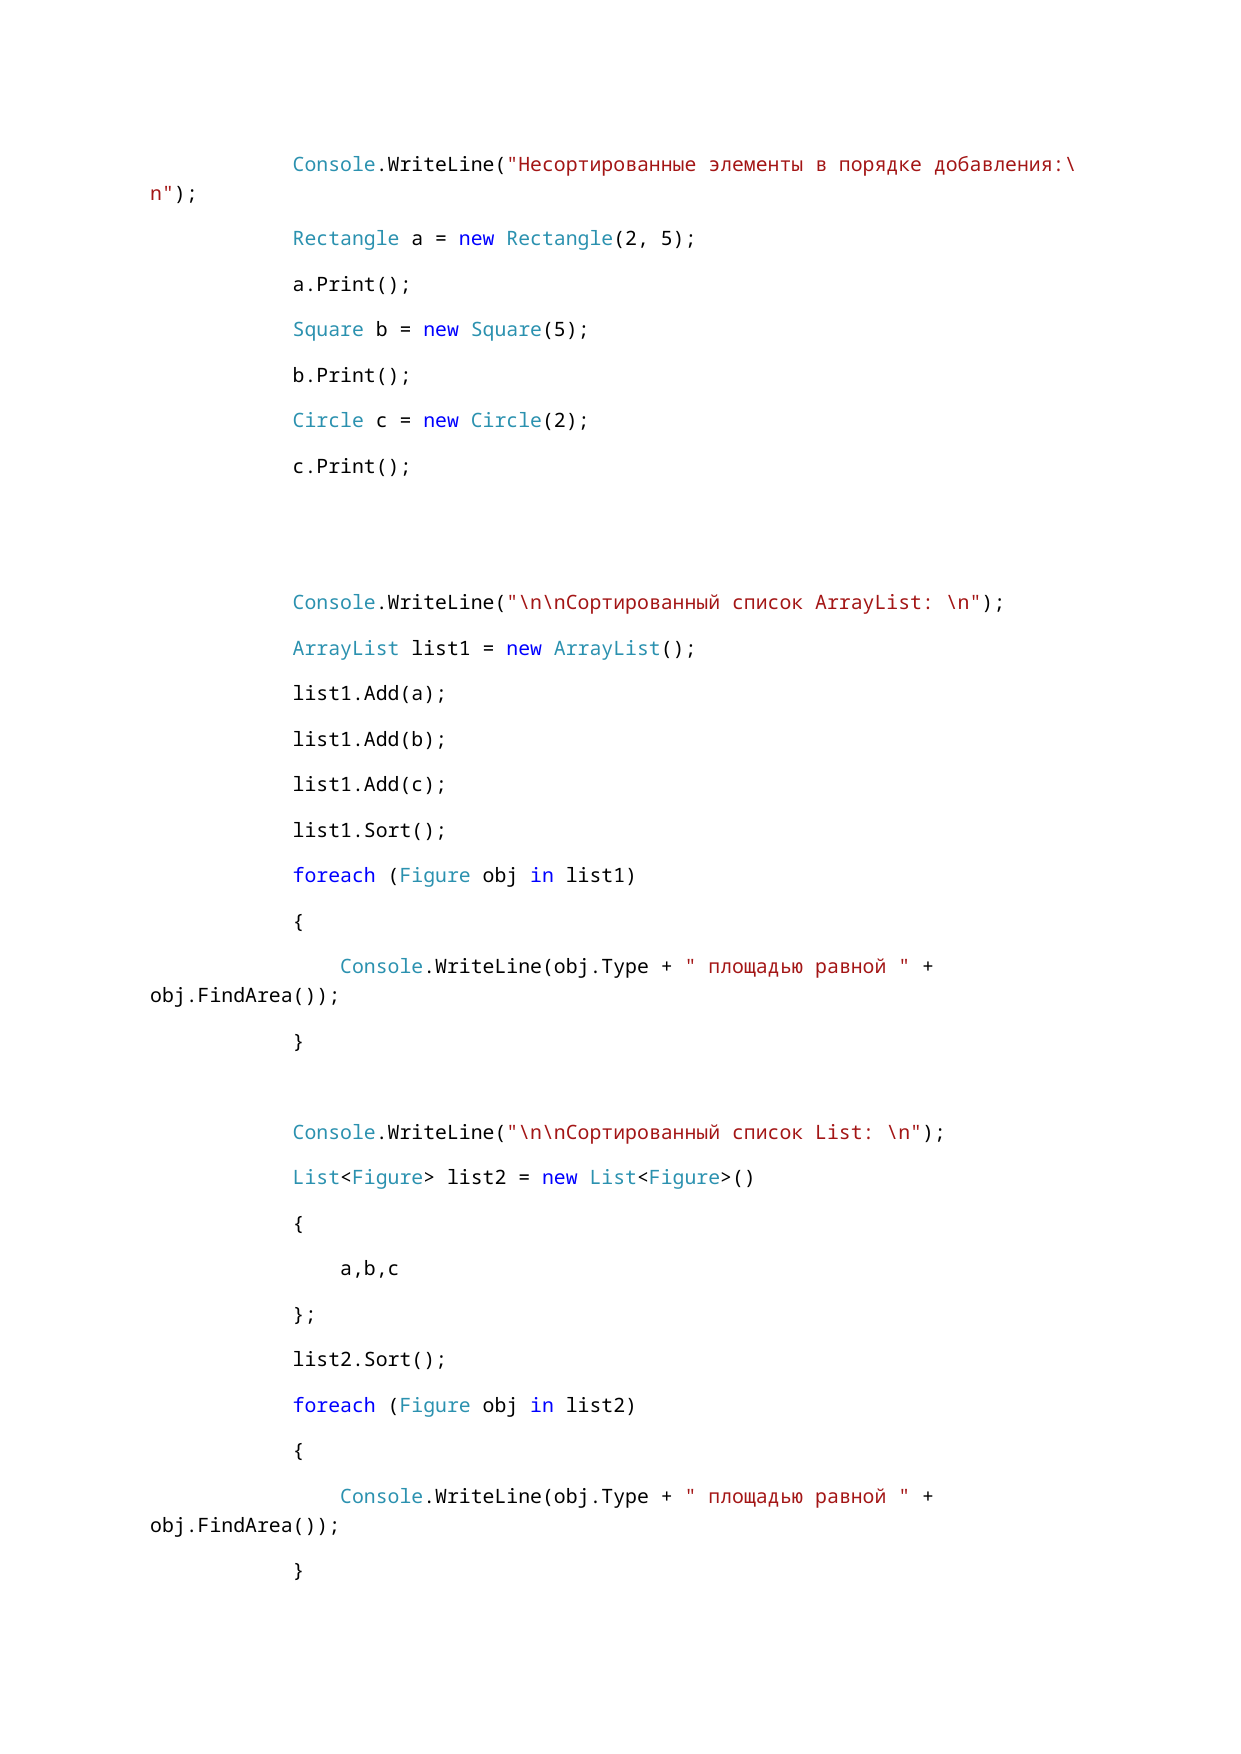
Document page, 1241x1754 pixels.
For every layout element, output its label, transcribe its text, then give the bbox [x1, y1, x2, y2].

text { [150, 1209, 1090, 1236]
text { [150, 907, 1090, 934]
text Rectangle a = new Rectangle(2, 5); [150, 224, 1090, 251]
text c.Print(); [150, 452, 1090, 479]
text list1.Add(a); [150, 679, 1090, 707]
text a.Print(); [150, 270, 1090, 297]
text }; [150, 1300, 1090, 1327]
text } [150, 1557, 1090, 1584]
text list2.Sort(); [150, 1346, 1090, 1373]
text a,b,c [150, 1255, 1090, 1282]
text ArrayList list1 = new ArrayList(); [150, 634, 1090, 661]
text Console.WriteLine("Несортированные элементы в порядке добавления:\n"); [150, 150, 1090, 206]
text list1.Sort(); [150, 816, 1090, 843]
text } [150, 1027, 1090, 1054]
text b.Print(); [150, 361, 1090, 388]
text Square b = new Square(5); [150, 315, 1090, 342]
text list1.Add(b); [150, 725, 1090, 752]
text { [150, 1437, 1090, 1464]
text foreach (Figure obj in list1) [150, 862, 1090, 889]
text List<Figure> list2 = new List<Figure>() [150, 1164, 1090, 1191]
text list1.Add(c); [150, 771, 1090, 798]
text Console.WriteLine(obj.Type + " площадью равной " + obj.FindArea()); [150, 1482, 1090, 1538]
text Console.WriteLine("\n\nСортированный список ArrayList: \n"); [150, 588, 1090, 616]
text foreach (Figure obj in list2) [150, 1391, 1090, 1418]
text Circle c = new Circle(2); [150, 406, 1090, 433]
text Console.WriteLine("\n\nСортированный список List: \n"); [150, 1118, 1090, 1145]
text Console.WriteLine(obj.Type + " площадью равной " + obj.FindArea()); [150, 953, 1090, 1008]
